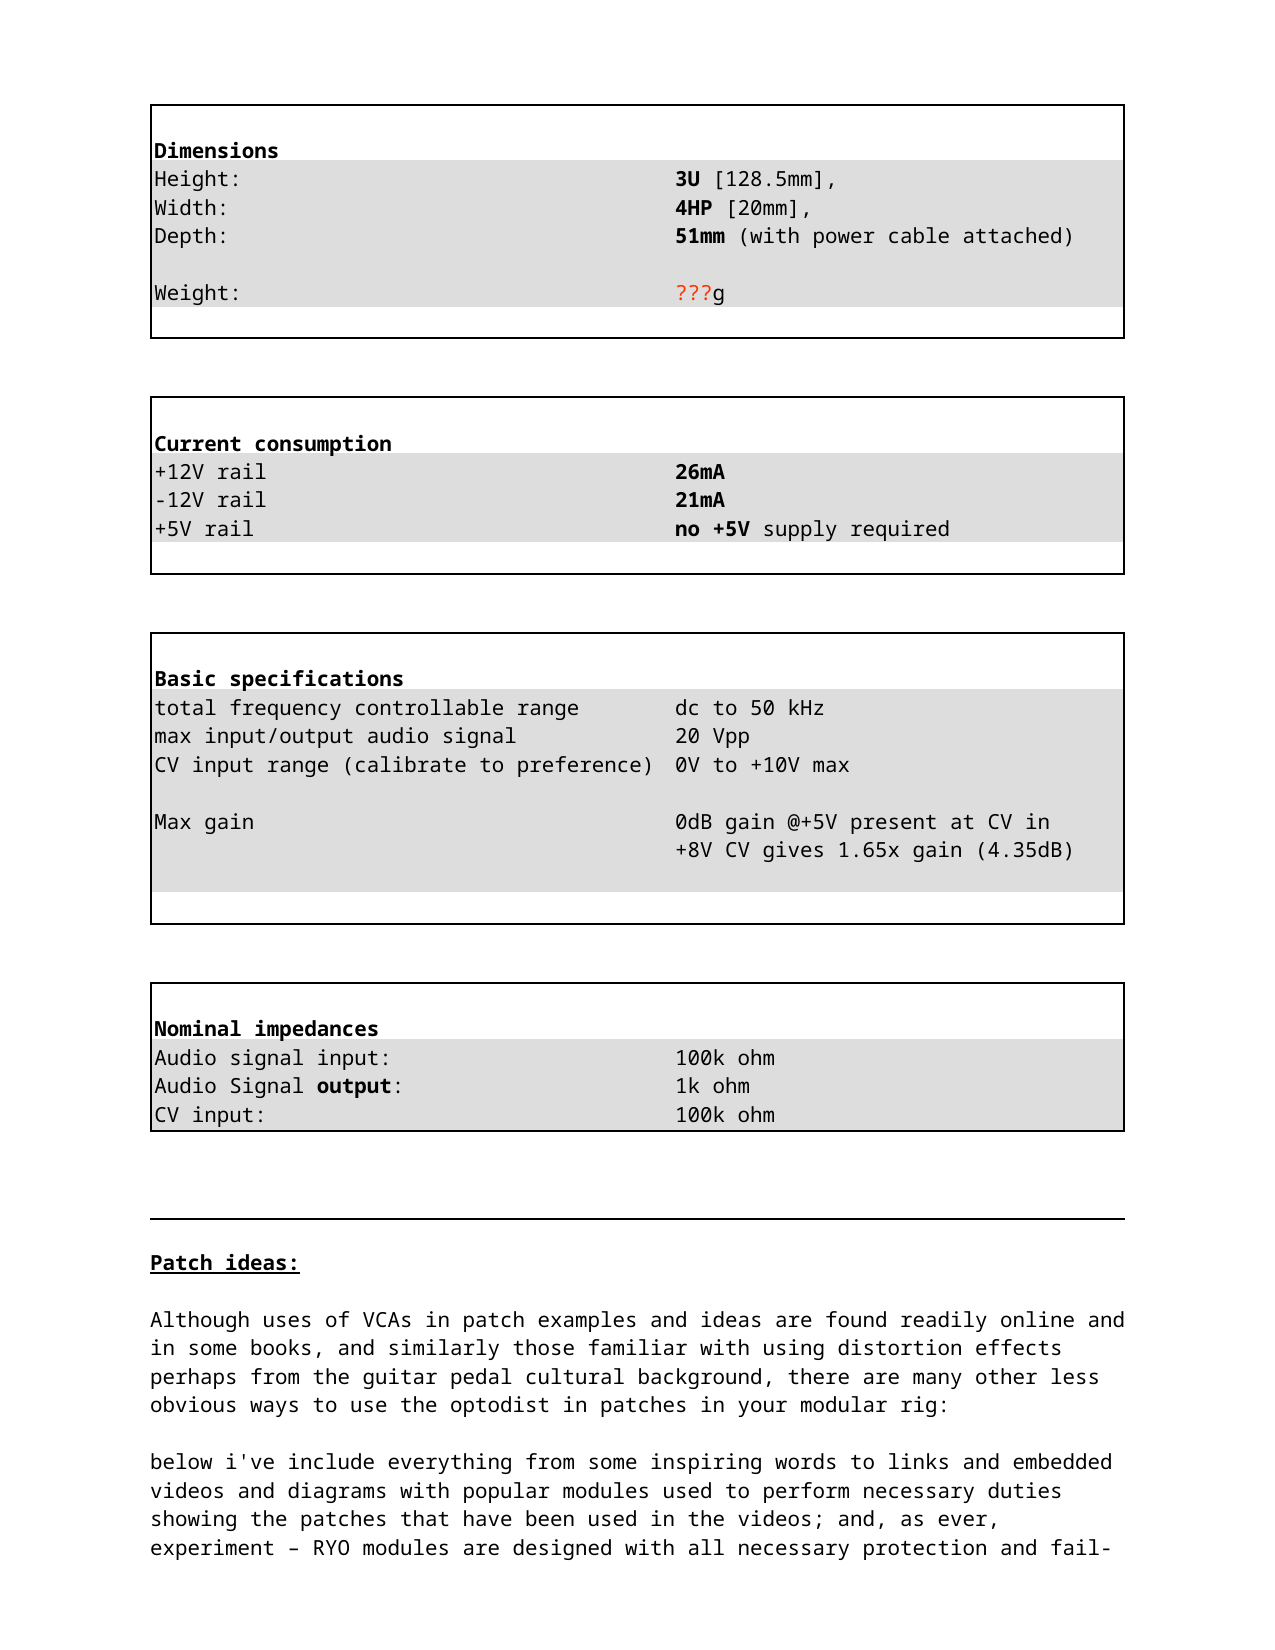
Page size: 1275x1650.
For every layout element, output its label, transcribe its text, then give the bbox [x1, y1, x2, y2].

text Height: 3U [128.5mm], [152, 160, 1123, 189]
text +12V rail 26mA [152, 453, 1123, 481]
text Max gain 0dB gain @+5V present at CV in [152, 803, 1123, 831]
text +5V rail no +5V supply required [152, 510, 1123, 542]
text Patch ideas: [150, 1248, 1125, 1277]
text Weight: ???g [152, 274, 1123, 307]
text Nominal impedances [152, 1010, 1123, 1039]
text Width: 4HP [20mm], [152, 189, 1123, 217]
text Basic specifications [152, 660, 1123, 689]
text +8V CV gives 1.65x gain (4.35dB) [152, 831, 1123, 859]
text CV input: 100k ohm [152, 1096, 1123, 1130]
text Current consumption [152, 424, 1123, 453]
text below i've include everything from some inspiring words to links and embedded videos and diagrams with popular modules used to perform necessary duties showing the patches that have been used in the videos; and, as ever, experiment – RYO modules are designed with all necessary protection and fail- [150, 1447, 1125, 1561]
text max input/output audio signal 20 Vpp [152, 717, 1123, 746]
text Audio signal input: 100k ohm Audio Signal output: 1k ohm [152, 1039, 1123, 1096]
text CV input range (calibrate to preference) 0V to +10V max [152, 746, 1123, 774]
text -12V rail 21mA [152, 481, 1123, 510]
text Although uses of VCAs in patch examples and ideas are found readily online and in some books, and similarly those familiar with using distortion effects perhaps from the guitar pedal cultural background, there are many other less obvious ways to use the optodist in patches in your modular rig: [150, 1305, 1125, 1419]
text Dimensions [152, 132, 1123, 160]
text total frequency controllable range dc to 50 kHz [152, 689, 1123, 717]
text Depth: 51mm (with power cable attached) [152, 217, 1123, 246]
